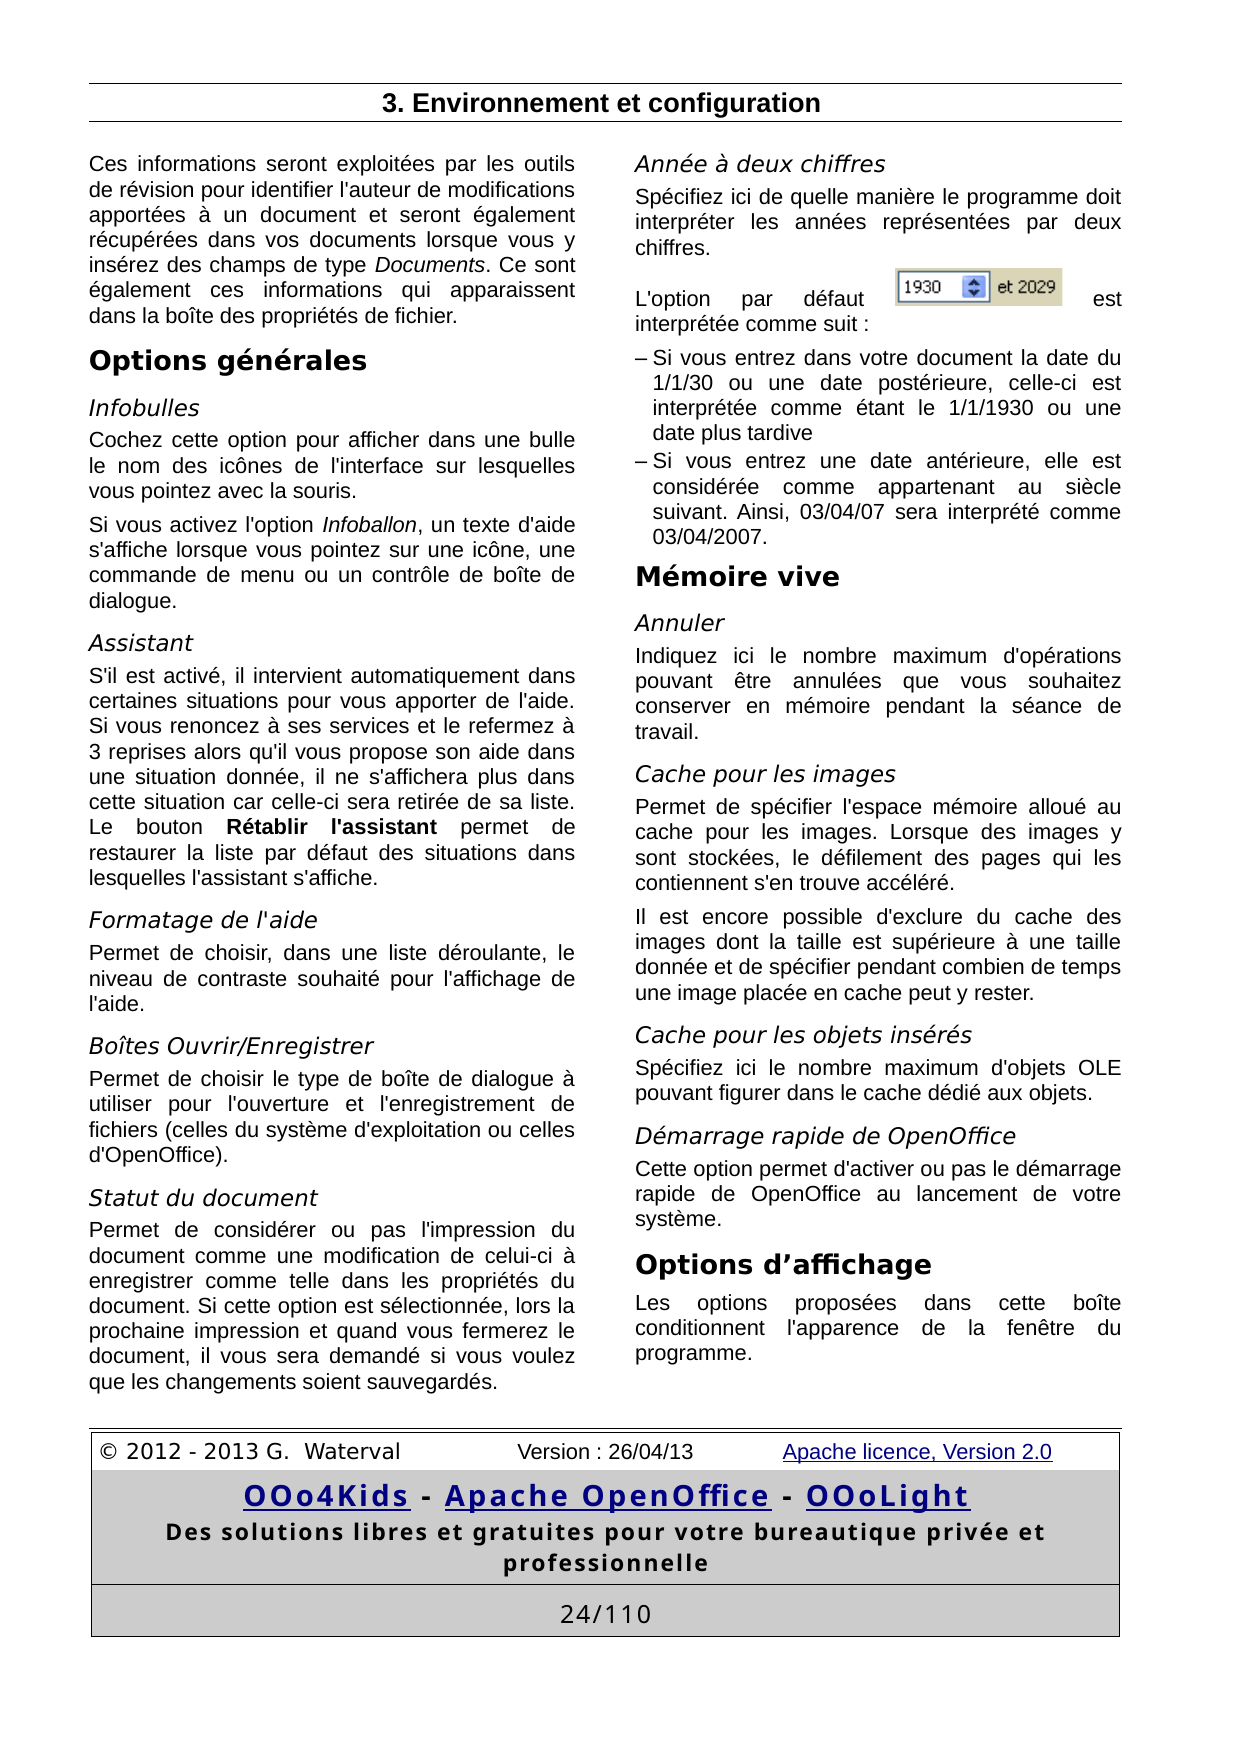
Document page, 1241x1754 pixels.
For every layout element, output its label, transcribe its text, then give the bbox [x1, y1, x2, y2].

subtitle Année à deux chiffres [635, 151, 1122, 178]
subtitle Cache pour les objets insérés [635, 1022, 1122, 1049]
text S'il est activé, il intervient automatiquement dans certaines situations pour vous apporter de l'aide. Si vous renoncez à ses services et le refermez à 3 reprises alors qu'il vous propose son aide dans une situation donnée, il ne s'affichera plus dans cette situation car celle-ci sera retirée de sa liste. Le bouton Rétablir l'assistant permet de restaurer la liste par défaut des situations dans lesquelles l'assistant s'affiche. [88, 663, 576, 890]
subtitle Assistant [88, 630, 576, 657]
subtitle Annuler [635, 610, 1122, 637]
subtitle Mémoire vive [635, 561, 1122, 593]
text Permet de choisir le type de boîte de dialogue à utiliser pour l'ouverture et l'enregistrement de fichiers (celles du système d'exploitation ou celles d'OpenOffice). [88, 1066, 576, 1167]
text Ces informations seront exploitées par les outils de révision pour identifier l'auteur de modifications apportées à un document et seront également récupérées dans vos documents lorsque vous y insérez des champs de type Documents. Ce sont également ces informations qui apparaissent dans la boîte des propriétés de fichier. [88, 151, 576, 328]
subtitle Démarrage rapide de OpenOffice [635, 1123, 1122, 1150]
text Permet de considérer ou pas l'impression du document comme une modification de celui-ci à enregistrer comme telle dans les propriétés du document. Si cette option est sélectionnée, lors la prochaine impression et quand vous fermerez le document, il vous sera demandé si vous voulez que les changements soient sauvegardés. [88, 1217, 576, 1394]
text Les options proposées dans cette boîte conditionnent l'apparence de la fenêtre du programme. [635, 1289, 1122, 1365]
text Si vous activez l'option Infoballon, un texte d'aide s'affiche lorsque vous pointez sur une icône, une commande de menu ou un contrôle de boîte de dialogue. [88, 512, 576, 613]
text Spécifiez ici le nombre maximum d'objets OLE pouvant figurer dans le cache dédié aux objets. [635, 1055, 1122, 1105]
list Si vous entrez une date antérieure, elle est considérée comme appartenant au siècle suivant. Ainsi, 03/04/07 sera interprété comme 03/04/2007. [635, 448, 1122, 549]
list Si vous entrez dans votre document la date du 1/1/30 ou une date postérieure, celle-ci est interprétée comme étant le 1/1/1930 ou une date plus tardive [635, 345, 1122, 446]
subtitle Boîtes Ouvrir/Enregistrer [88, 1033, 576, 1060]
subtitle Formatage de l'aide [88, 908, 576, 934]
text Permet de spécifier l'espace mémoire alloué au cache pour les images. Lorsque des images y sont stockées, le défilement des pages qui les contiennent s'en trouve accéléré. [635, 794, 1122, 895]
subtitle Infobulles [88, 395, 576, 421]
subtitle Cache pour les images [635, 761, 1122, 788]
text L'option par défaut est interprétée comme suit : [635, 268, 1122, 336]
text Indiquez ici le nombre maximum d'opérations pouvant être annulées que vous souhaitez conserver en mémoire pendant la séance de travail. [635, 643, 1122, 744]
text Permet de choisir, dans une liste déroulante, le niveau de contraste souhaité pour l'affichage de l'aide. [88, 940, 576, 1016]
text Cette option permet d'activer ou pas le démarrage rapide de OpenOffice au lancement de votre système. [635, 1156, 1122, 1231]
subtitle Options d’affichage [635, 1249, 1122, 1281]
text Il est encore possible d'exclure du cache des images dont la taille est supérieure à une taille donnée et de spécifier pendant combien de temps une image placée en cache peut y rester. [635, 904, 1122, 1004]
text Spécifiez ici de quelle manière le programme doit interpréter les années représentées par deux chiffres. [635, 184, 1122, 259]
subtitle Statut du document [88, 1185, 576, 1211]
text Cochez cette option pour afficher dans une bulle le nom des icônes de l'interface sur lesquelles vous pointez avec la souris. [88, 427, 576, 503]
subtitle Options générales [88, 346, 576, 377]
